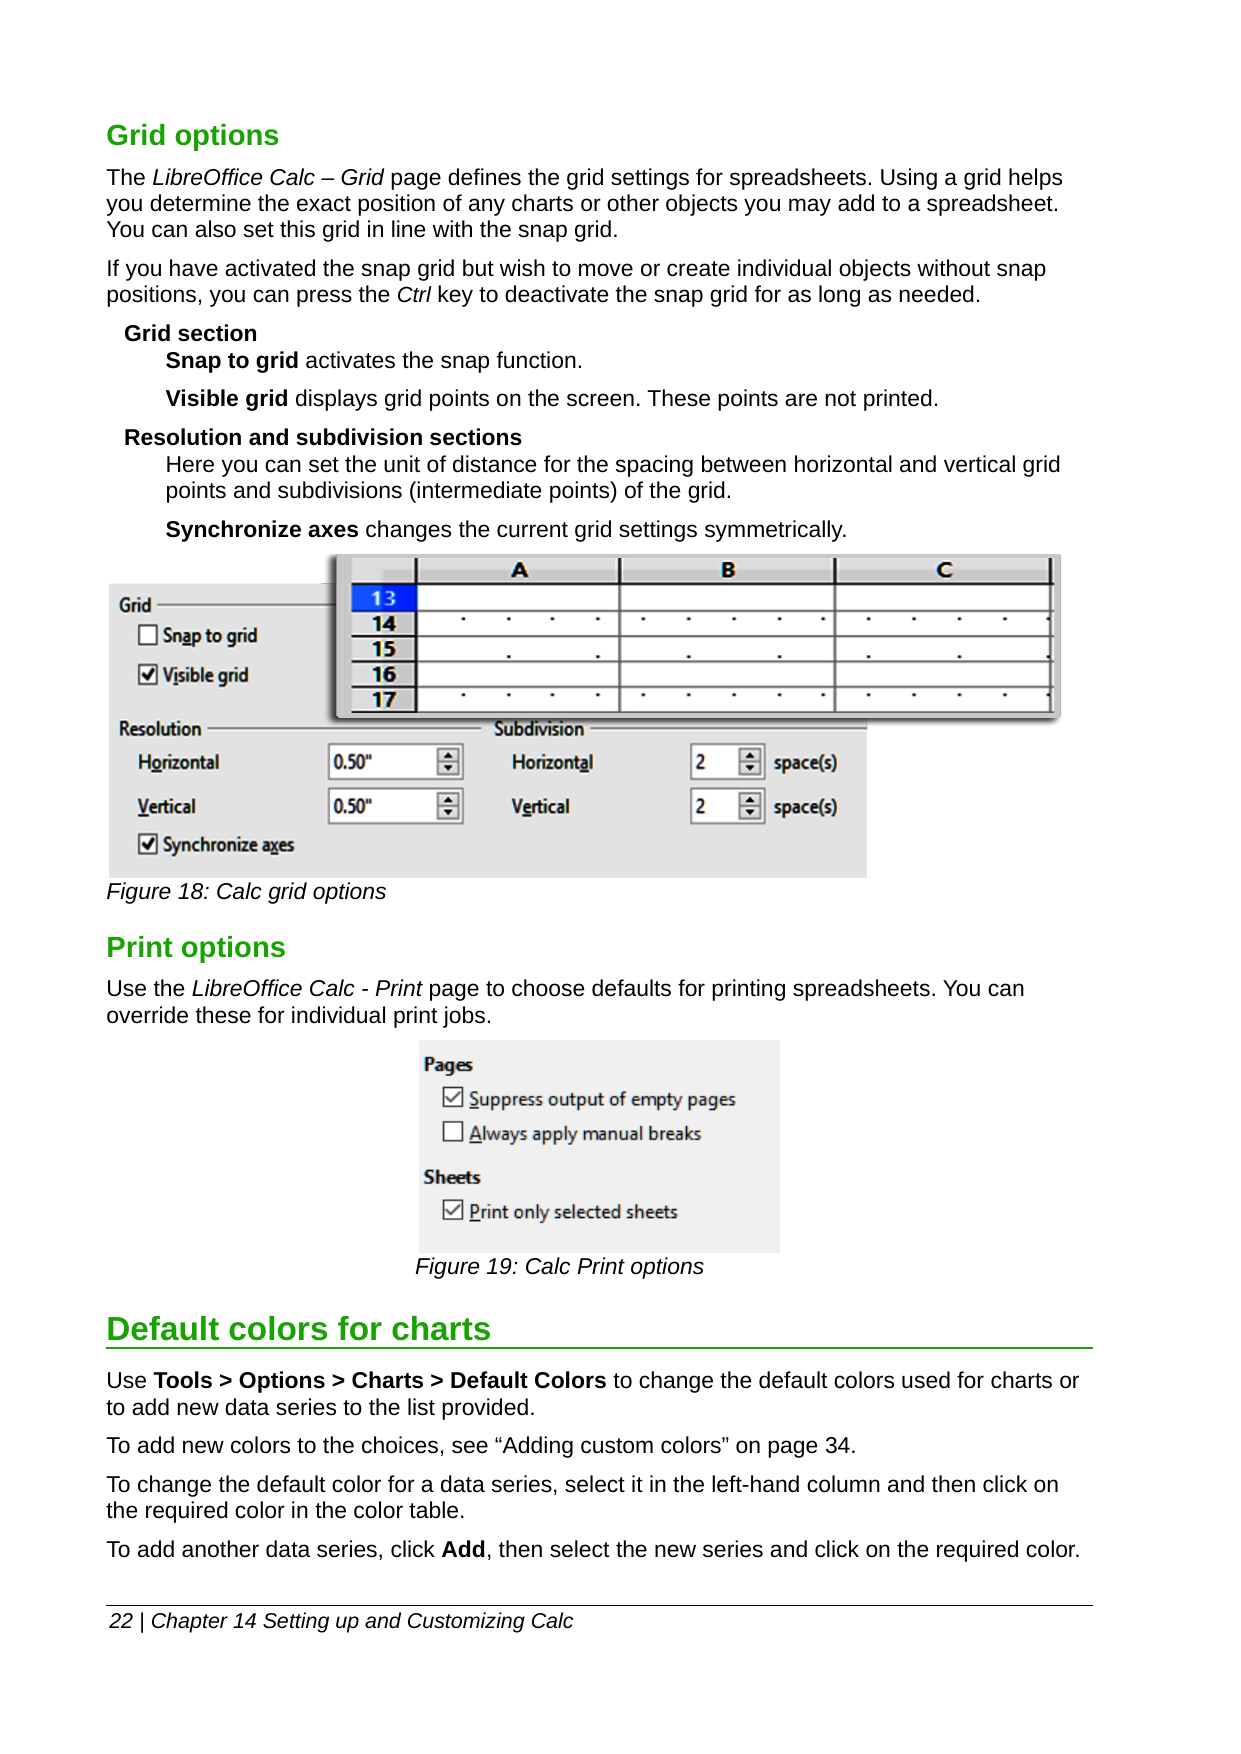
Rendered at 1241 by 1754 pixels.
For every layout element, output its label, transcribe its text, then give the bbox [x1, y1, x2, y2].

text Visible grid displays grid points on the screen. These points are not printed. [165, 385, 1093, 412]
text To add new colors to the choices, see “Adding custom colors” on page 34. [106, 1432, 1093, 1459]
subtitle Default colors for charts [106, 1309, 1093, 1347]
subtitle Print options [106, 930, 1093, 963]
text Here you can set the unit of distance for the spacing between horizontal and vertical grid points and subdivisions (intermediate points) of the grid. [165, 451, 1093, 503]
text If you have activated the snap grid but wish to move or create individual objects without snap positions, you can press the Ctrl key to deactivate the snap grid for as long as needed. [106, 255, 1093, 308]
subtitle Grid options [106, 118, 1093, 152]
text Grid section [124, 320, 1093, 347]
picture [418, 1040, 780, 1253]
picture [109, 554, 1063, 878]
text Use the LibreOffice Calc - Print page to choose defaults for printing spreadsheets. You can override these for individual print jobs. [106, 975, 1093, 1028]
text Use Tools > Options > Charts > Default Colors to change the default colors used for charts or to add new data series to the list provided. [106, 1367, 1093, 1420]
text To change the default color for a data series, select it in the left-hand column and then click on the required color in the color table. [106, 1471, 1093, 1524]
text Synchronize axes changes the current grid settings symmetrically. [165, 516, 1093, 542]
text Snap to grid activates the snap function. [165, 347, 1093, 373]
text Resolution and subdivision sections [124, 424, 1093, 451]
text The LibreOffice Calc – Grid page defines the grid settings for spreadsheets. Using a grid helps you determine the exact position of any charts or other objects you may add to a spreadsheet. You can also set this grid in line with the snap grid. [106, 163, 1093, 242]
text To add another data series, click Add, then select the new series and click on the required color. [106, 1536, 1093, 1563]
text Figure 19: Calc Print options [415, 1040, 784, 1279]
text Figure 18: Calc grid options [106, 555, 1066, 904]
